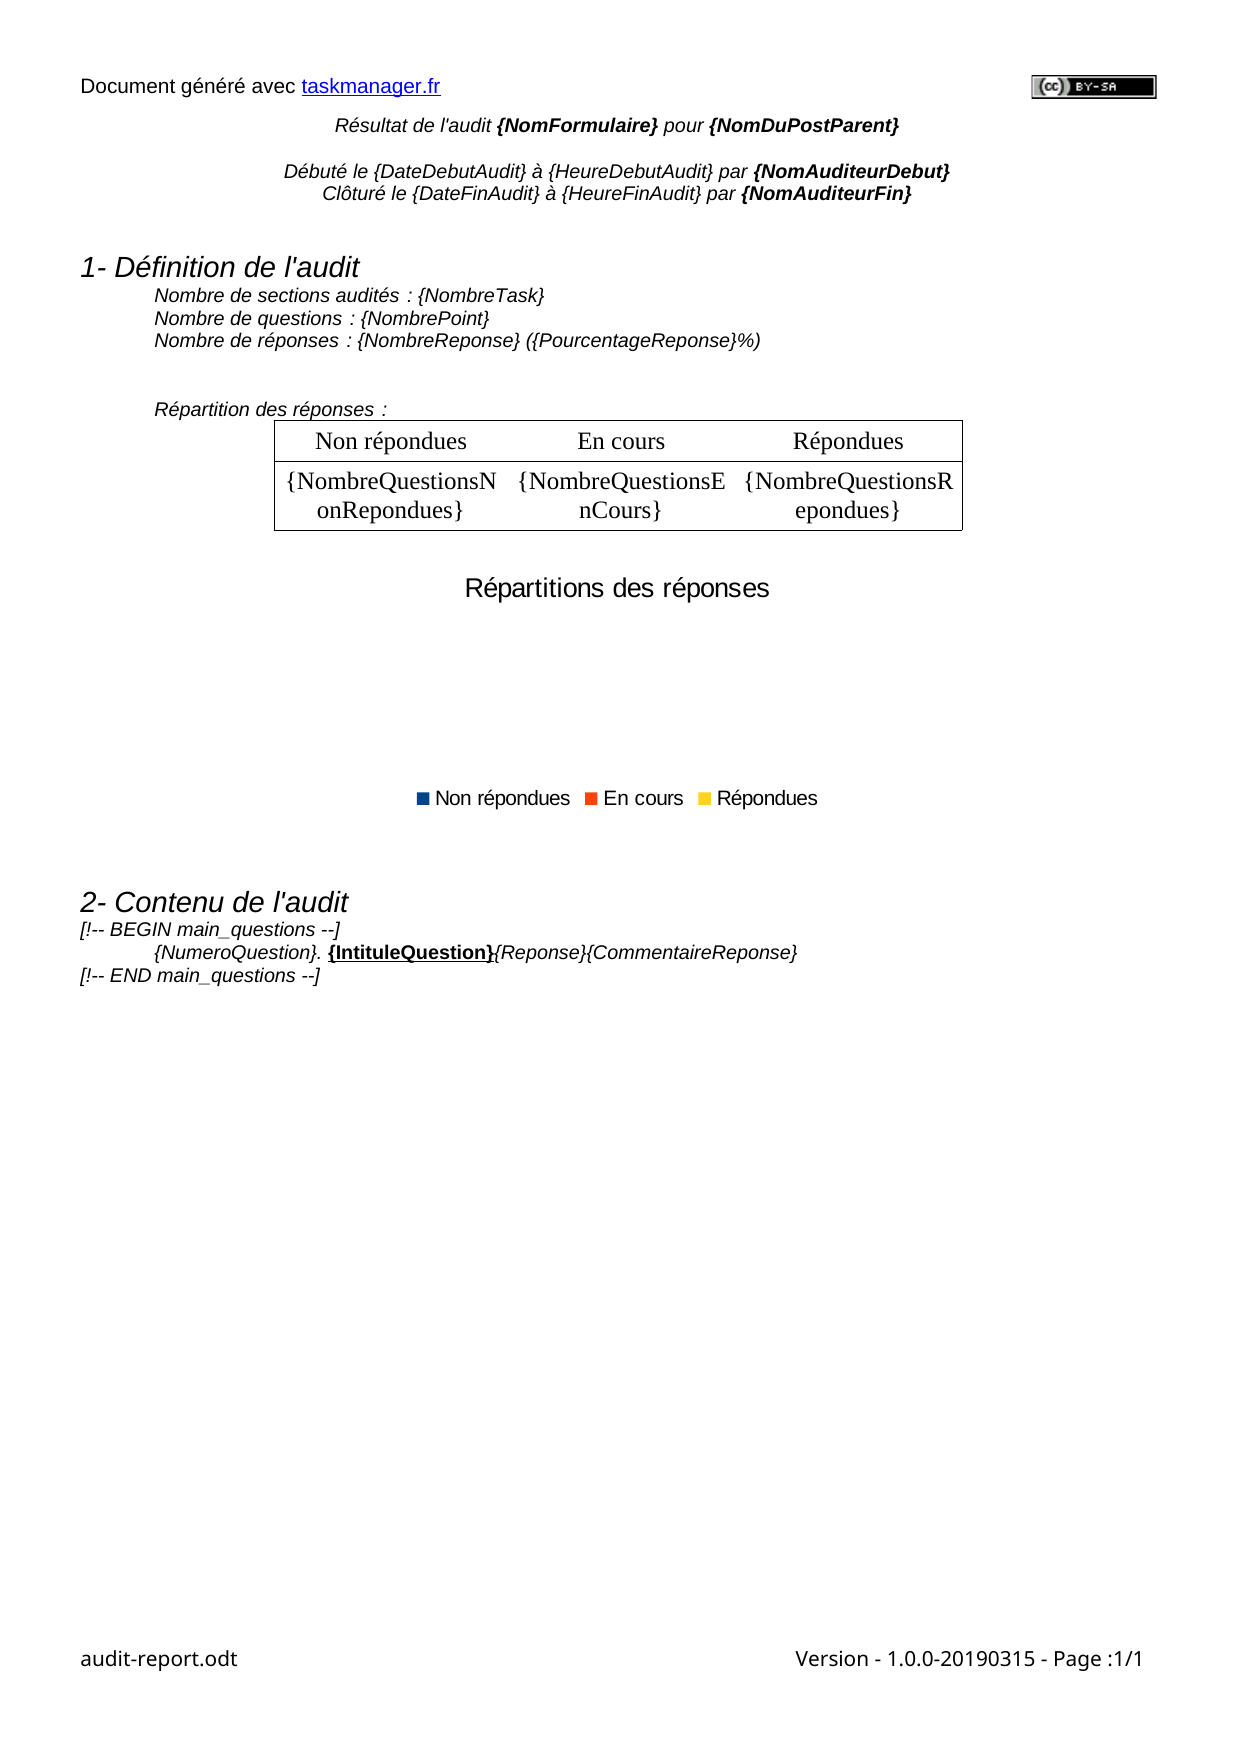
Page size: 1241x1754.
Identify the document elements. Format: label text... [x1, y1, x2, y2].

text Nombre de réponses : {NombreReponse} ({PourcentageReponse}%) [154, 329, 1155, 352]
table_header En cours [508, 421, 734, 461]
table_cell {NombreQuestionsRepondues} [735, 462, 962, 529]
text [!-- END main_questions --] [80, 963, 1155, 986]
text Clôturé le {DateFinAudit} à {HeureFinAudit} par {NomAuditeurFin} [80, 182, 1155, 205]
text 2- Contenu de l'audit [80, 884, 1155, 918]
text {NumeroQuestion}. {IntituleQuestion}{Reponse}{CommentaireReponse} [154, 941, 1155, 963]
table_header Répondues [735, 421, 962, 461]
text Débuté le {DateDebutAudit} à {HeureDebutAudit} par {NomAuditeurDebut} [80, 159, 1155, 182]
text Nombre de questions : {NombrePoint} [154, 307, 1155, 329]
picture [1031, 75, 1157, 99]
text 1- Définition de l'audit [80, 250, 1155, 284]
text Résultat de l'audit {NomFormulaire} pour {NomDuPostParent} [80, 114, 1155, 137]
text [!-- BEGIN main_questions --] [80, 918, 1155, 941]
text Nombre de sections audités : {NombreTask} [154, 284, 1155, 307]
text Répartition des réponses : [154, 397, 1155, 420]
table_cell {NombreQuestionsNonRepondues} [275, 462, 508, 529]
table_header Non répondues [275, 421, 508, 461]
table_cell {NombreQuestionsEnCours} [508, 462, 734, 529]
